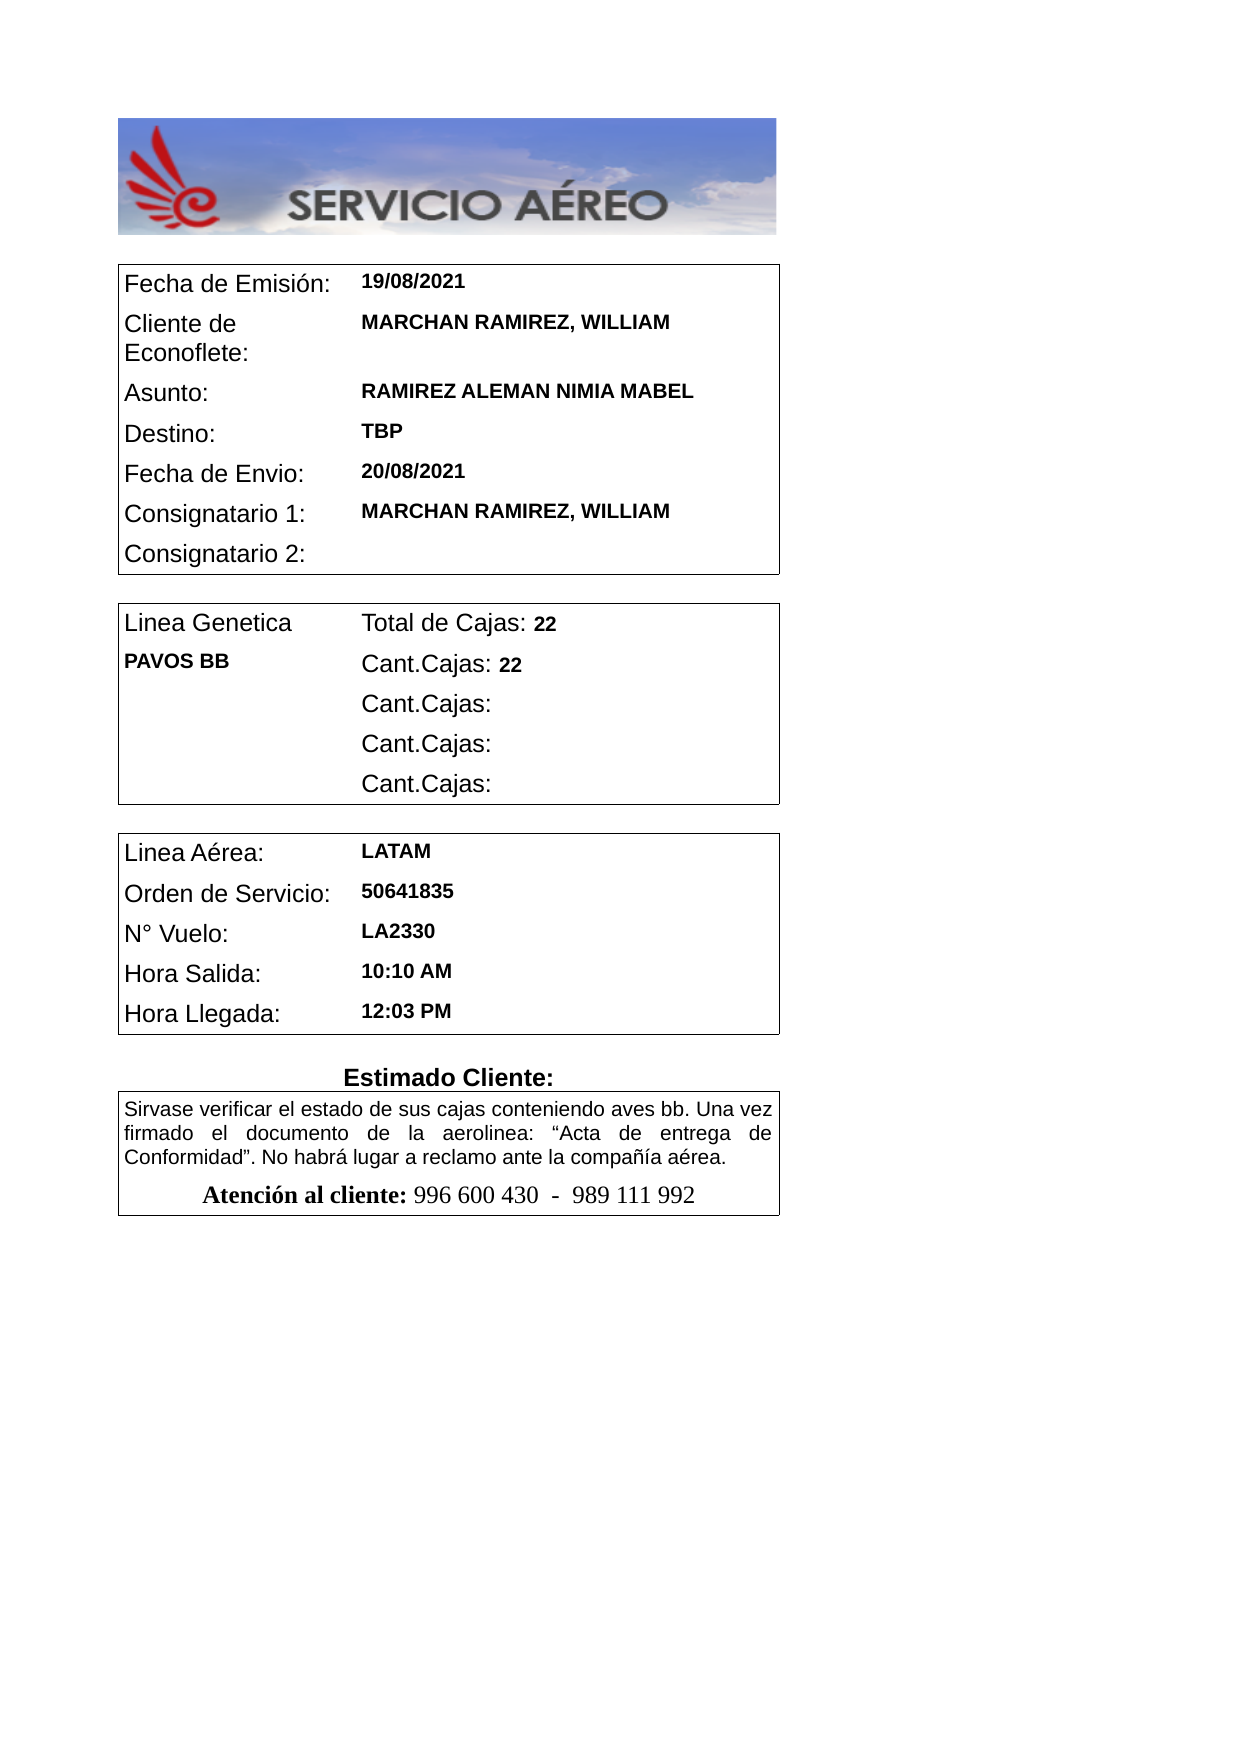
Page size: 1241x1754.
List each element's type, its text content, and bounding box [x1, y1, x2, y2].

table_cell 10:10 AM [356, 953, 779, 993]
table_cell LA2330 [356, 913, 779, 953]
table_cell [356, 575, 779, 603]
table_cell TBP [356, 413, 779, 453]
table_cell Cant.Cajas: 22 [356, 643, 779, 683]
picture [118, 118, 777, 235]
table_cell PAVOS BB [119, 643, 356, 683]
table_cell 50641835 [356, 873, 779, 913]
table_header 19/08/2021 [356, 265, 779, 304]
table_cell Atención al cliente: 996 600 430 - 989 111 992 [119, 1175, 779, 1215]
table_cell Consignatario 1: [119, 493, 356, 533]
table_cell MARCHAN RAMIREZ, WILLIAM [356, 304, 779, 373]
table_cell Total de Cajas: 22 [356, 604, 779, 643]
table_cell Sirvase verificar el estado de sus cajas conteniendo aves bb. Una vez firmado el documento de la aerolinea: “Acta de entrega de Conformidad”. No habrá lugar a reclamo ante la compañía aérea. [119, 1092, 779, 1175]
table_cell Destino: [119, 413, 356, 453]
table_cell Consignatario 2: [119, 534, 356, 574]
table_cell RAMIREZ ALEMAN NIMIA MABEL [356, 373, 779, 413]
table_cell Cant.Cajas: [356, 764, 779, 804]
table_cell LATAM [356, 834, 779, 873]
table_cell N° Vuelo: [119, 913, 356, 953]
table_cell [118, 575, 356, 603]
table_cell Linea Genetica [119, 604, 356, 643]
table_cell [119, 764, 356, 804]
table_cell Estimado Cliente: [118, 1035, 779, 1091]
table_cell MARCHAN RAMIREZ, WILLIAM [356, 493, 779, 533]
table_header Fecha de Emisión: [119, 265, 356, 304]
table_cell 12:03 PM [356, 994, 779, 1034]
table_cell [119, 683, 356, 723]
table_cell Fecha de Envio: [119, 453, 356, 493]
table_cell Cliente de Econoflete: [119, 304, 356, 373]
table_cell Hora Salida: [119, 953, 356, 993]
table_cell Hora Llegada: [119, 994, 356, 1034]
table_cell 20/08/2021 [356, 453, 779, 493]
table_cell Cant.Cajas: [356, 683, 779, 723]
table_cell [118, 805, 356, 833]
table_cell Linea Aérea: [119, 834, 356, 873]
table_cell [356, 534, 779, 574]
table_cell [356, 805, 779, 833]
table_cell [119, 723, 356, 763]
table_cell Asunto: [119, 373, 356, 413]
table_cell Cant.Cajas: [356, 723, 779, 763]
table_cell Orden de Servicio: [119, 873, 356, 913]
